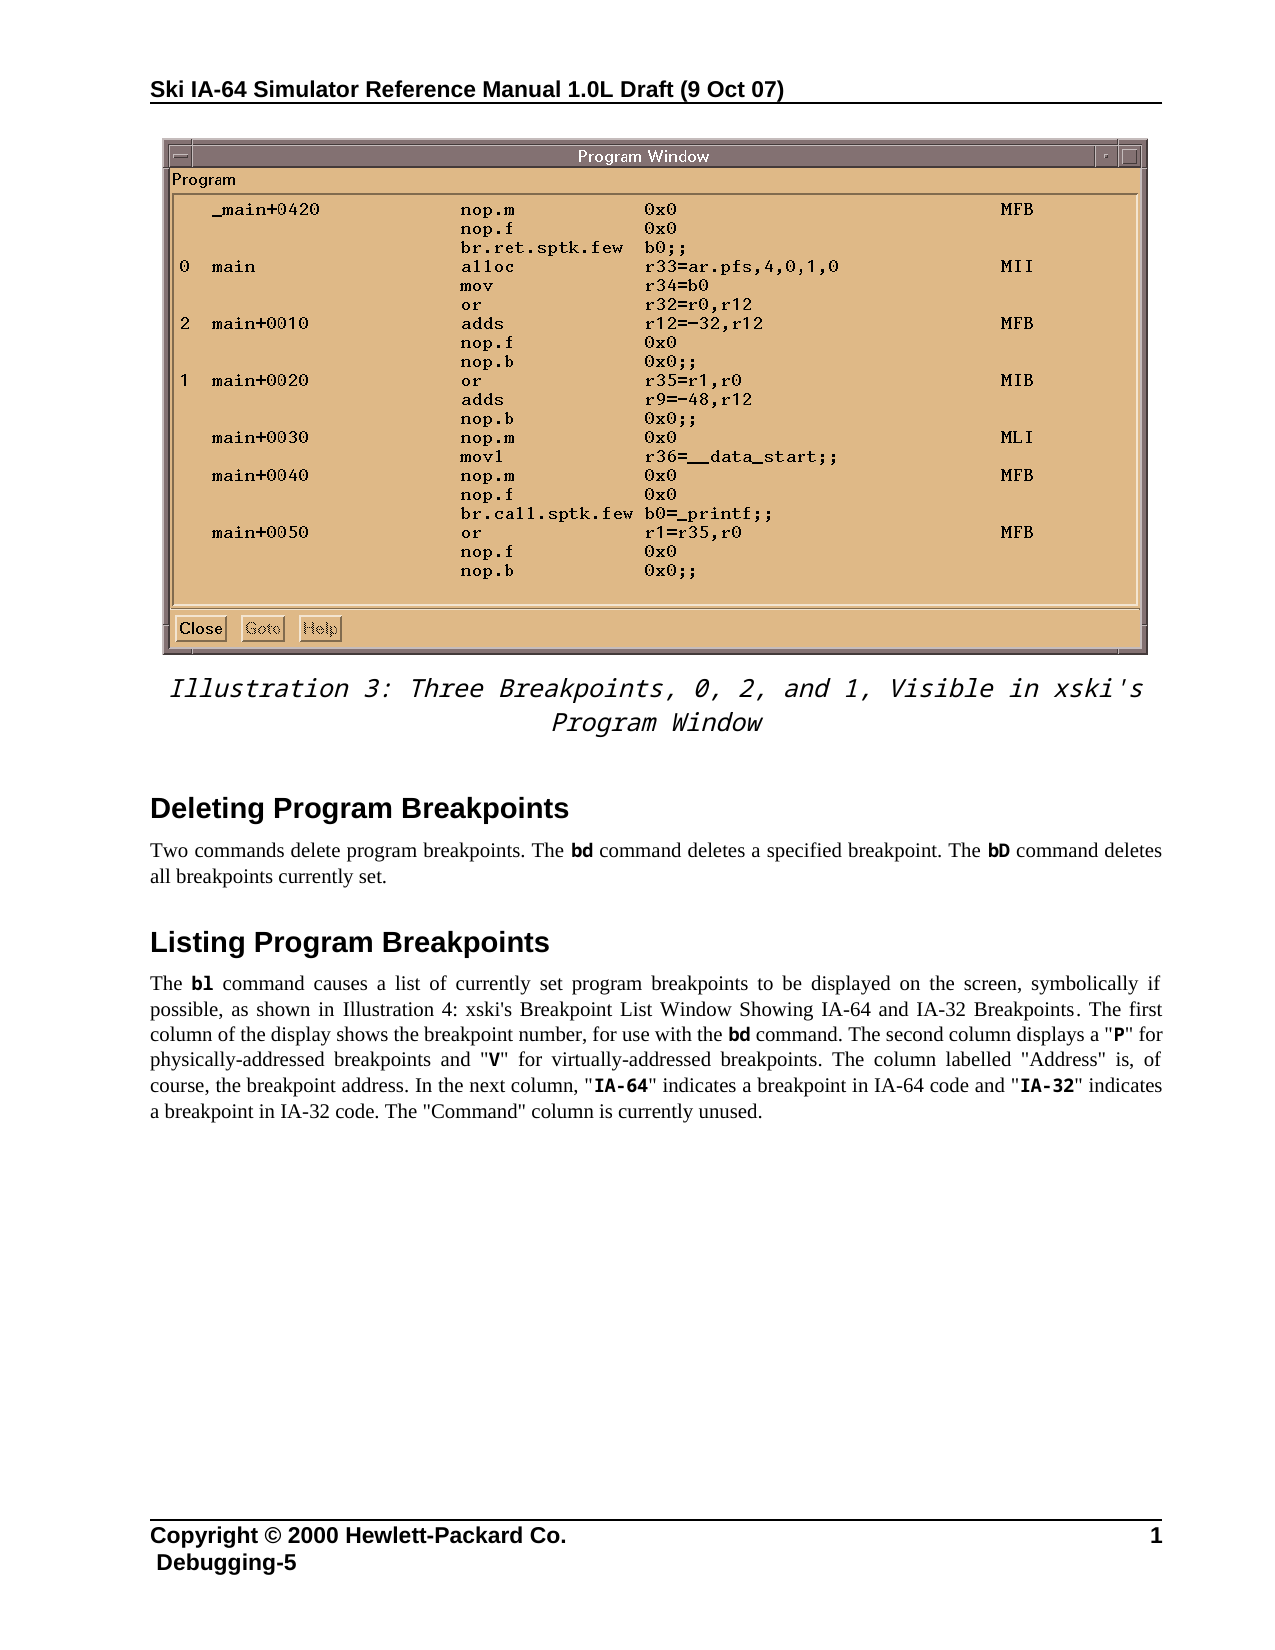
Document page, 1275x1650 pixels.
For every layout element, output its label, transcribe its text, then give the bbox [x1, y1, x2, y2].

text Two commands delete program breakpoints. The bd command deletes a specified breakpoint. The bD command deletes all breakpoints currently set. [150, 838, 1162, 888]
text The bl command causes a list of currently set program breakpoints to be displayed on the screen, symbolically if possible, as shown in Illustration 4: xski's Breakpoint List Window Showing IA-64 and IA-32 Breakpoints. The first column of the display shows the breakpoint number, for use with the bd command. The second column displays a "P" for physically-addressed breakpoints and "V" for virtually-addressed breakpoints. The column labelled "Address" is, of course, the breakpoint address. In the next column, "IA-64" indicates a breakpoint in IA-64 code and "IA-32" indicates a breakpoint in IA-32 code. The "Command" column is currently unused. [150, 971, 1162, 1123]
subtitle Listing Program Breakpoints [150, 926, 1162, 958]
subtitle Deleting Program Breakpoints [150, 792, 1162, 825]
table_header [150, 113, 1162, 767]
